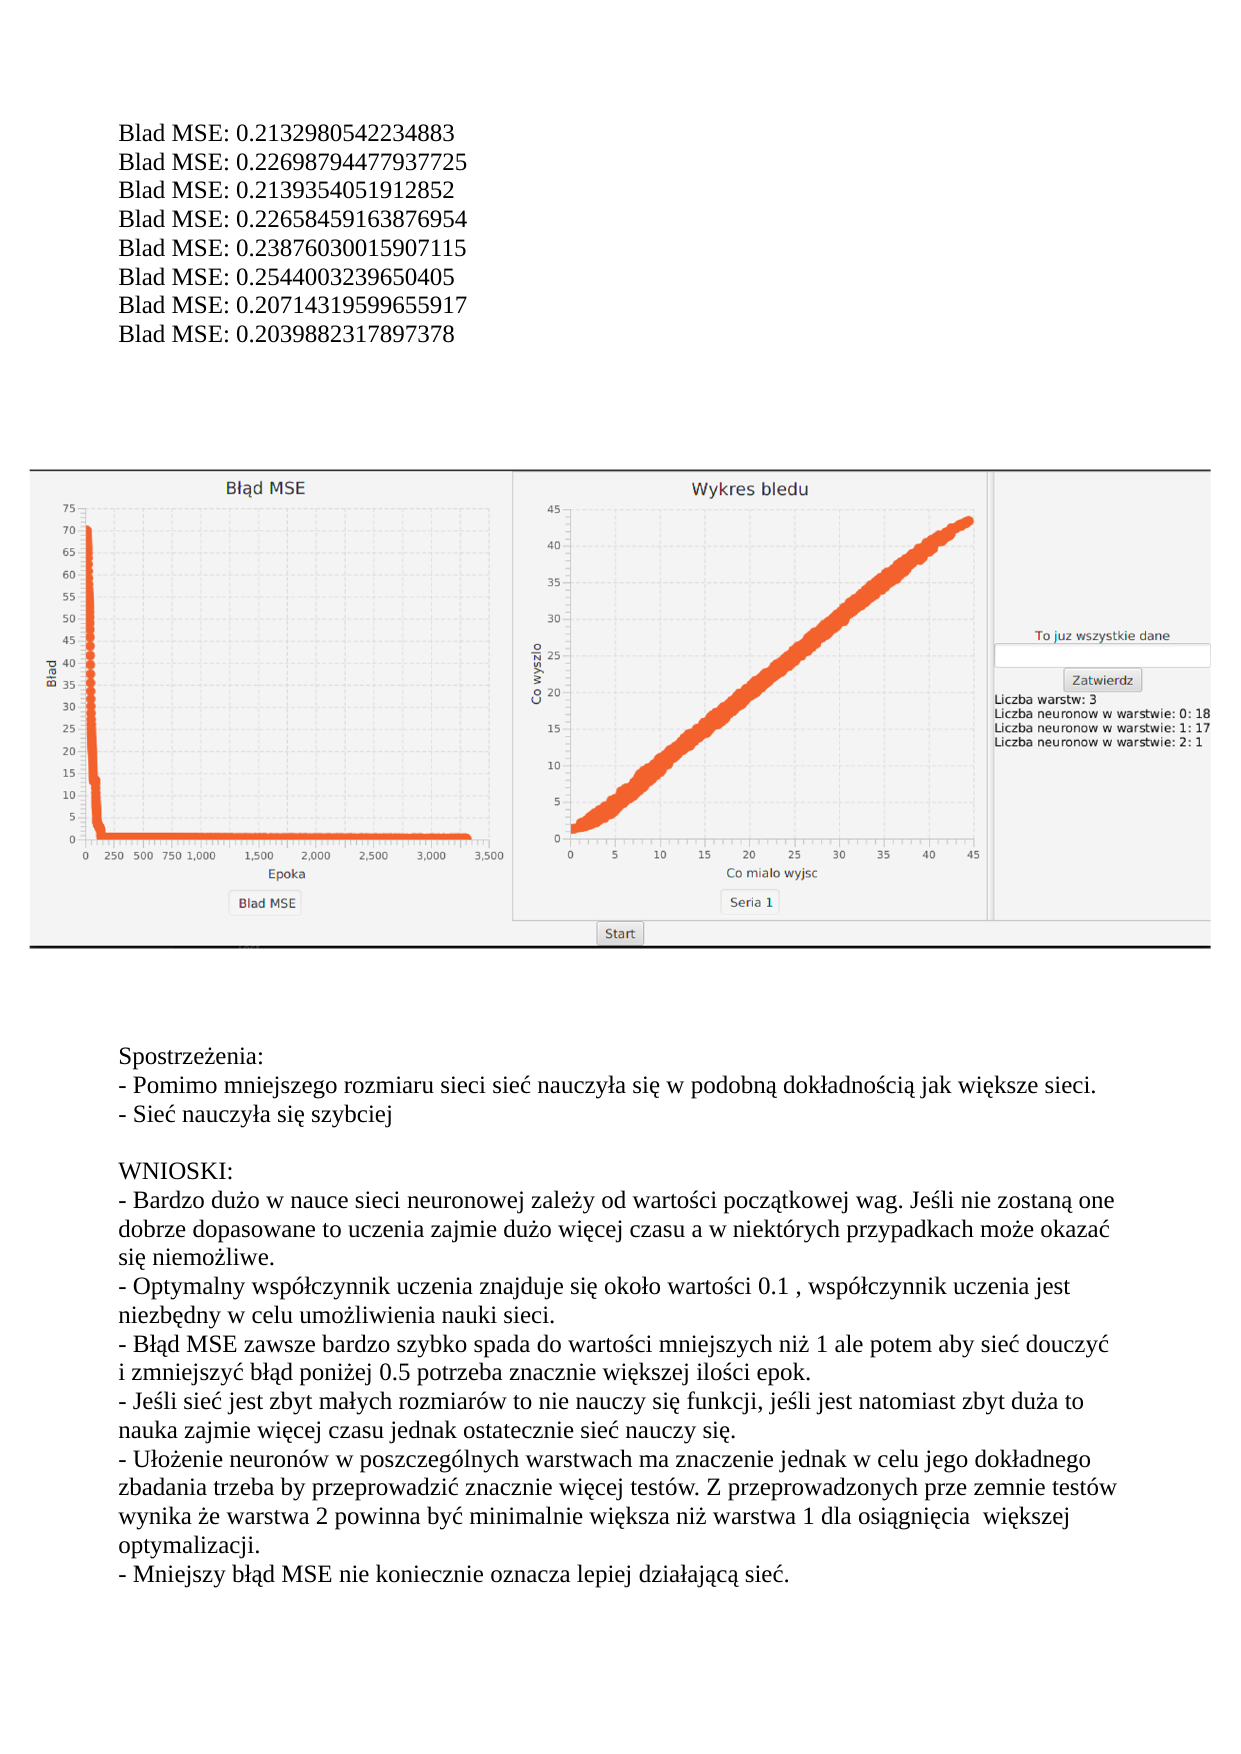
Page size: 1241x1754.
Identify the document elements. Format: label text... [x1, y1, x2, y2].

text - Sieć nauczyła się szybciej [118, 1099, 1122, 1127]
text Spostrzeżenia: [118, 1042, 1122, 1070]
text - Mniejszy błąd MSE nie koniecznie oznacza lepiej działającą sieć. [118, 1559, 1122, 1587]
text Blad MSE: 0.22698794477937725 [118, 147, 1122, 176]
text WNIOSKI: [118, 1156, 1122, 1185]
text Blad MSE: 0.22658459163876954 [118, 204, 1122, 233]
text Blad MSE: 0.20714319599655917 [118, 291, 1122, 319]
text - Pomimo mniejszego rozmiaru sieci sieć nauczyła się w podobną dokładnością jak większe sieci. [118, 1070, 1122, 1099]
picture [29, 376, 1211, 1042]
text - Bardzo dużo w nauce sieci neuronowej zależy od wartości początkowej wag. Jeśli nie zostaną one dobrze dopasowane to uczenia zajmie dużo więcej czasu a w niektórych przypadkach może okazać się niemożliwe. [118, 1185, 1122, 1271]
text Blad MSE: 0.2544003239650405 [118, 262, 1122, 291]
text - Jeśli sieć jest zbyt małych rozmiarów to nie nauczy się funkcji, jeśli jest natomiast zbyt duża to nauka zajmie więcej czasu jednak ostatecznie sieć nauczy się. [118, 1386, 1122, 1444]
text - Błąd MSE zawsze bardzo szybko spada do wartości mniejszych niż 1 ale potem aby sieć douczyć i zmniejszyć błąd poniżej 0.5 potrzeba znacznie większej ilości epok. [118, 1329, 1122, 1386]
text Blad MSE: 0.2132980542234883 [118, 118, 1122, 147]
text - Optymalny współczynnik uczenia znajduje się około wartości 0.1 , współczynnik uczenia jest niezbędny w celu umożliwienia nauki sieci. [118, 1271, 1122, 1329]
text Blad MSE: 0.23876030015907115 [118, 233, 1122, 262]
text Blad MSE: 0.2139354051912852 [118, 176, 1122, 204]
text Blad MSE: 0.2039882317897378 [118, 319, 1122, 348]
text - Ułożenie neuronów w poszczególnych warstwach ma znaczenie jednak w celu jego dokładnego zbadania trzeba by przeprowadzić znacznie więcej testów. Z przeprowadzonych prze zemnie testów wynika że warstwa 2 powinna być minimalnie większa niż warstwa 1 dla osiągnięcia większej optymalizacji. [118, 1444, 1122, 1559]
